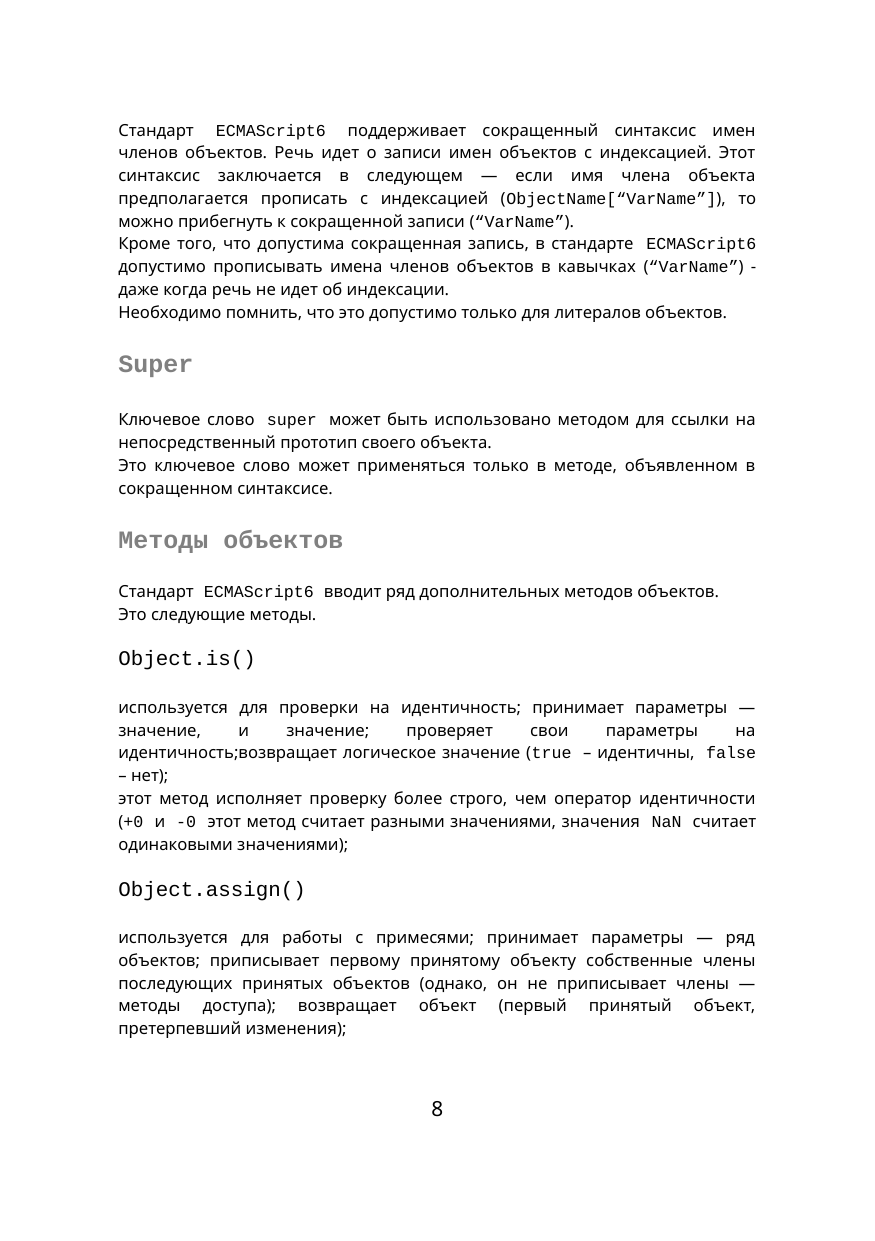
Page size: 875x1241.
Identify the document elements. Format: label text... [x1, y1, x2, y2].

text Ключевое слово super может быть использовано методом для ссылки на непосредственный прототип своего объекта. [118, 408, 756, 453]
text Это следующие методы. [118, 602, 756, 625]
text используется для проверки на идентичность; принимает параметры — значение, и значение; проверяет свои параметры на идентичность;возвращает логическое значение (true – идентичны, false – нет); [118, 696, 756, 787]
text Методы объектов [118, 527, 756, 556]
text Необходимо помнить, что это допустимо только для литералов объектов. [118, 300, 756, 323]
text Super [118, 351, 756, 380]
text Object.is() [118, 648, 756, 672]
text Стандарт ECMAScript6 поддерживает сокращенный синтаксис имен членов объектов. Речь идет о записи имен объектов с индексацией. Этот синтаксис заключается в следующем — если имя члена объекта предполагается прописать с индексацией (ObjectName[“VarName”]), то можно прибегнуть к сокращенной записи (“VarName”). [118, 118, 756, 232]
text используется для работы с примесями; принимает параметры — ряд объектов; приписывает первому принятому объекту собственные члены последующих принятых объектов (однако, он не приписывает члены — методы доступа); возвращает объект (первый принятый объект, претерпевший изменения); [118, 926, 756, 1039]
text этот метод исполняет проверку более строго, чем оператор идентичности (+0 и -0 этот метод считает разными значениями, значения NaN считает одинаковыми значениями); [118, 787, 756, 855]
text Кроме того, что допустима сокращенная запись, в стандарте ECMAScript6 допустимо прописывать имена членов объектов в кавычках (“VarName”) - даже когда речь не идет об индексации. [118, 232, 756, 300]
text Object.assign() [118, 878, 756, 902]
text Стандарт ECMAScript6 вводит ряд дополнительных методов объектов. [118, 579, 756, 602]
text Это ключевое слово может применяться только в методе, объявленном в сокращенном синтаксисе. [118, 453, 756, 499]
